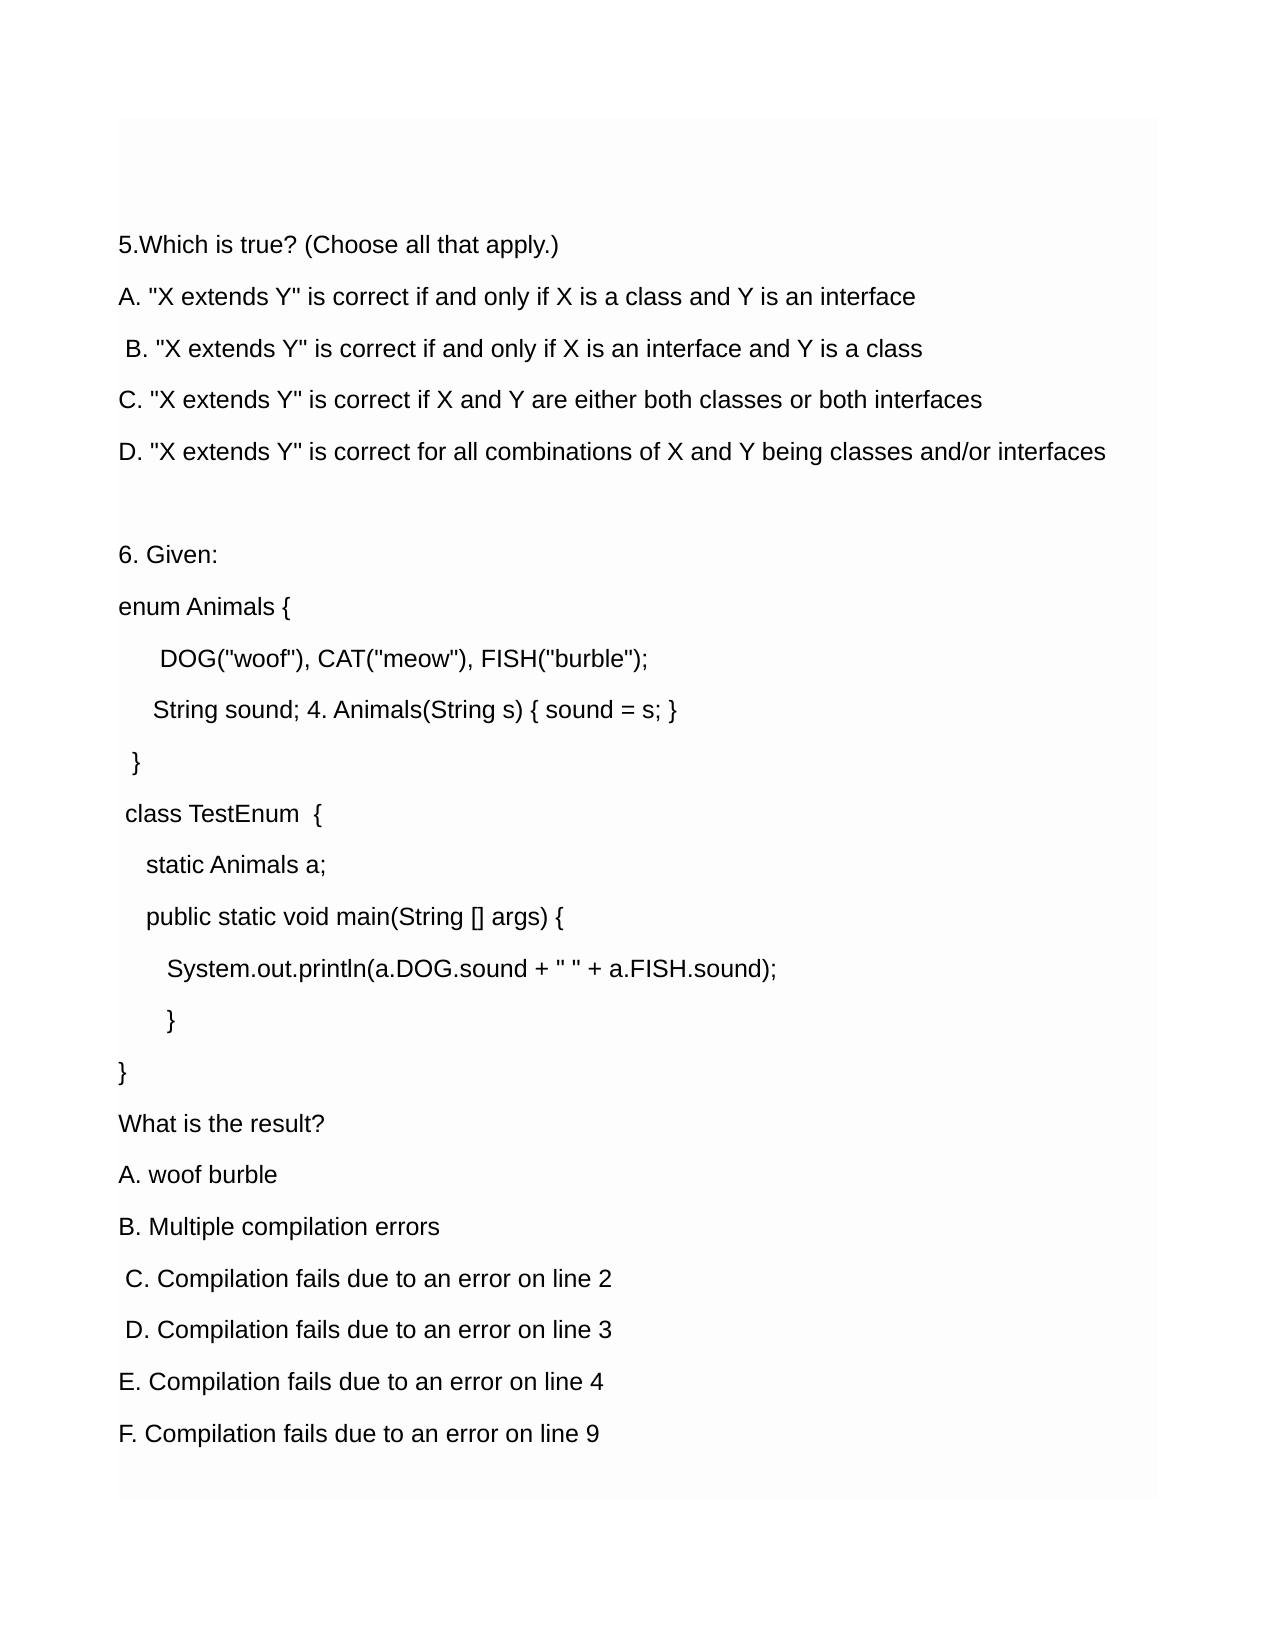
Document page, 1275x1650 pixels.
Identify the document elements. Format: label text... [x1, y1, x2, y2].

text 6. Given: [118, 531, 1157, 569]
text F. Compilation fails due to an error on line 9 [118, 1410, 1157, 1447]
text 5.Which is true? (Choose all that apply.) [118, 221, 1157, 259]
text D. "X extends Y" is correct for all combinations of X and Y being classes and/or interfaces [118, 428, 1157, 466]
text public static void main(String [] args) { [118, 893, 1157, 931]
text A. woof burble [118, 1151, 1157, 1189]
text } [118, 1048, 1157, 1086]
text System.out.println(a.DOG.sound + " " + a.FISH.sound); [118, 945, 1157, 982]
text A. "X extends Y" is correct if and only if X is a class and Y is an interface [118, 273, 1157, 311]
text enum Animals { [118, 583, 1157, 621]
text static Animals a; [118, 841, 1157, 879]
text class TestEnum { [118, 790, 1157, 827]
text } [118, 996, 1157, 1034]
text D. Compilation fails due to an error on line 3 [118, 1306, 1157, 1344]
text C. "X extends Y" is correct if X and Y are either both classes or both interfaces [118, 376, 1157, 414]
text } [118, 738, 1157, 776]
text DOG("woof"), CAT("meow"), FISH("burble"); [118, 635, 1157, 672]
text C. Compilation fails due to an error on line 2 [118, 1255, 1157, 1292]
text String sound; 4. Animals(String s) { sound = s; } [118, 686, 1157, 724]
text B. "X extends Y" is correct if and only if X is an interface and Y is a class [118, 325, 1157, 362]
text What is the result? [118, 1100, 1157, 1137]
text E. Compilation fails due to an error on line 4 [118, 1358, 1157, 1396]
text B. Multiple compilation errors [118, 1203, 1157, 1241]
